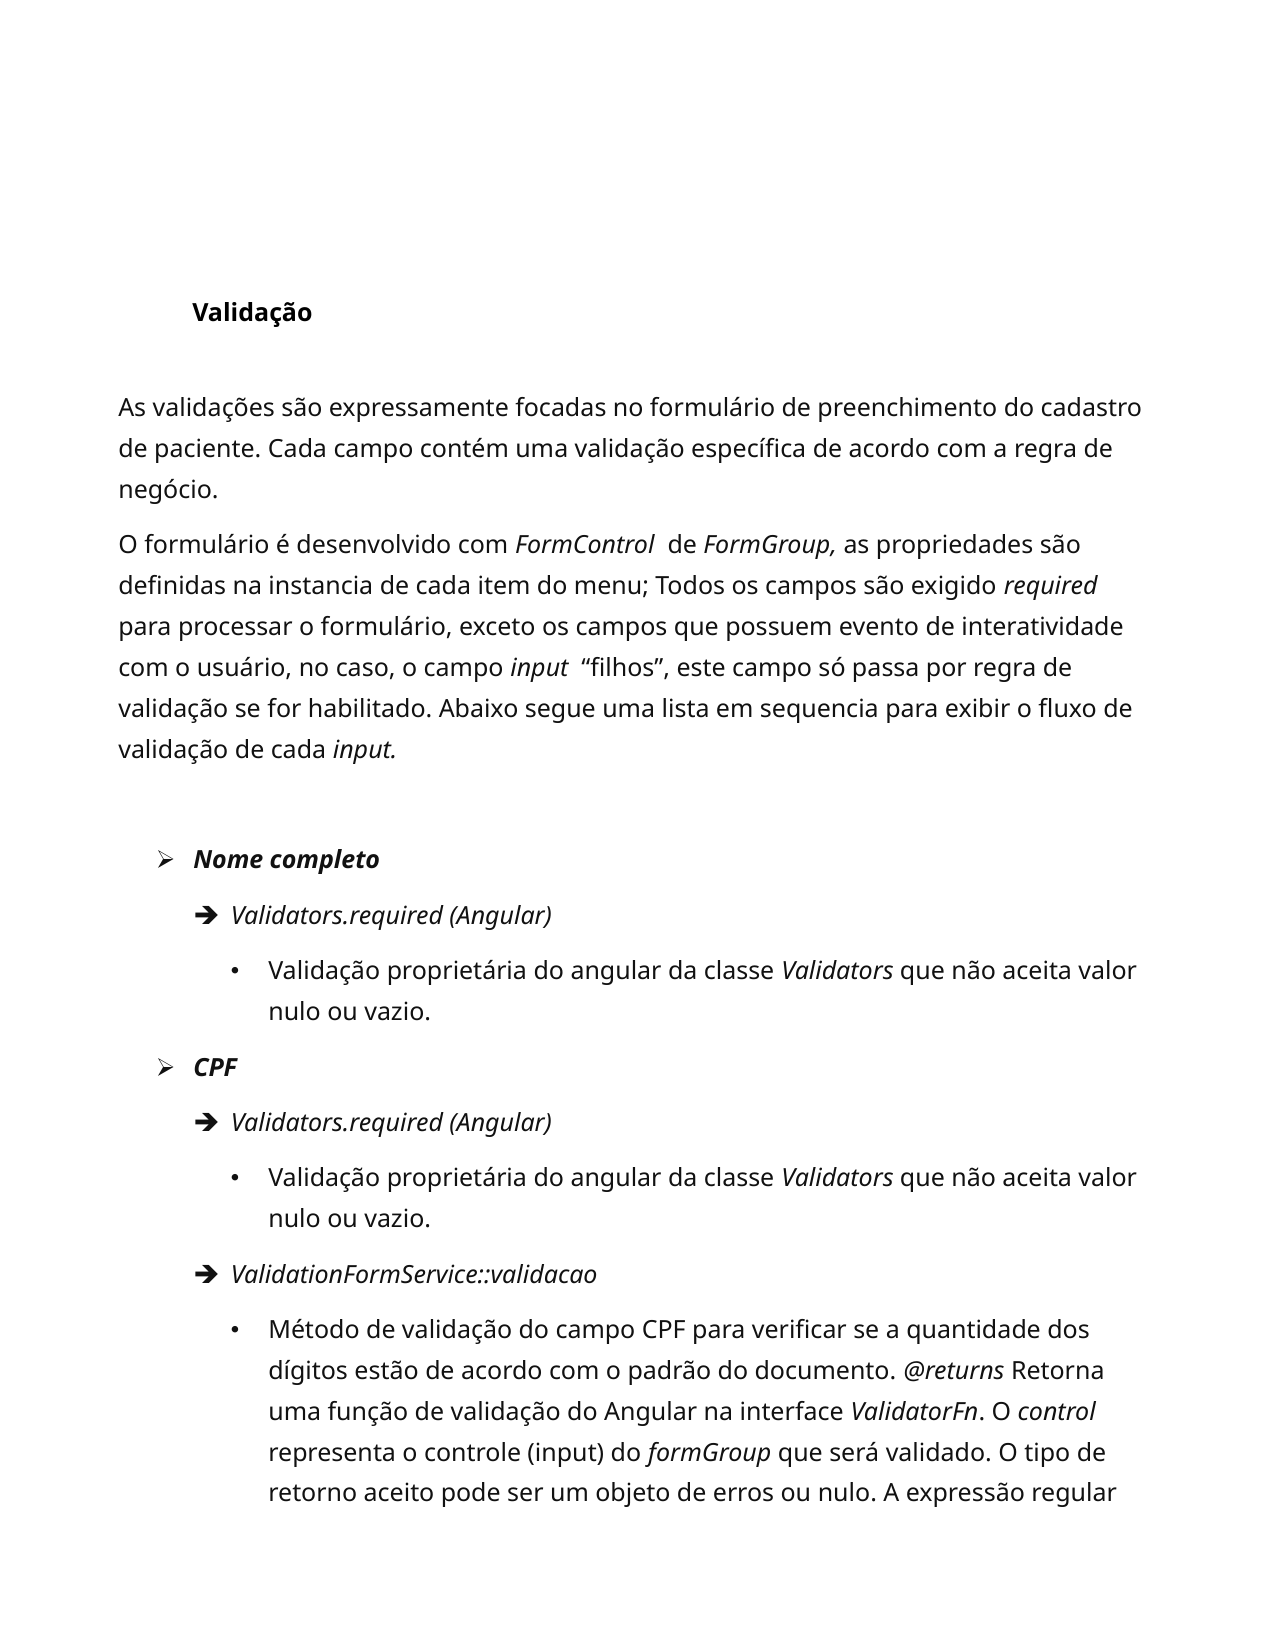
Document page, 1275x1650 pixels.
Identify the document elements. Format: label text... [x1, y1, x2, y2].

list ValidationFormService::validacao [193, 1256, 1157, 1290]
list Método de validação do campo CPF para verificar se a quantidade dos dígitos estão de acordo com o padrão do documento. @returns Retorna uma função de validação do Angular na interface ValidatorFn. O control representa o controle (input) do formGroup que será validado. O tipo de retorno aceito pode ser um objeto de erros ou nulo. A expressão regular [231, 1312, 1157, 1509]
list Validação proprietária do angular da classe Validators que não aceita valor nulo ou vazio. [231, 953, 1157, 1028]
list Validators.required (Angular) [193, 897, 1157, 932]
list CPF [156, 1049, 1157, 1083]
text O formulário é desenvolvido com FormControl de FormGroup, as propriedades são definidas na instancia de cada item do menu; Todos os campos são exigido required para processar o formulário, exceto os campos que possuem evento de interatividade com o usuário, no caso, o campo input “filhos”, este campo só passa por regra de validação se for habilitado. Abaixo segue uma lista em sequencia para exibir o fluxo de validação de cada input. [118, 527, 1157, 765]
list Nome completo [156, 842, 1157, 876]
list Validação proprietária do angular da classe Validators que não aceita valor nulo ou vazio. [231, 1160, 1157, 1235]
list Validators.required (Angular) [193, 1104, 1157, 1139]
text As validações são expressamente focadas no formulário de preenchimento do cadastro de paciente. Cada campo contém uma validação específica de acordo com a regra de negócio. [118, 390, 1157, 506]
subtitle Validação [118, 294, 1157, 328]
